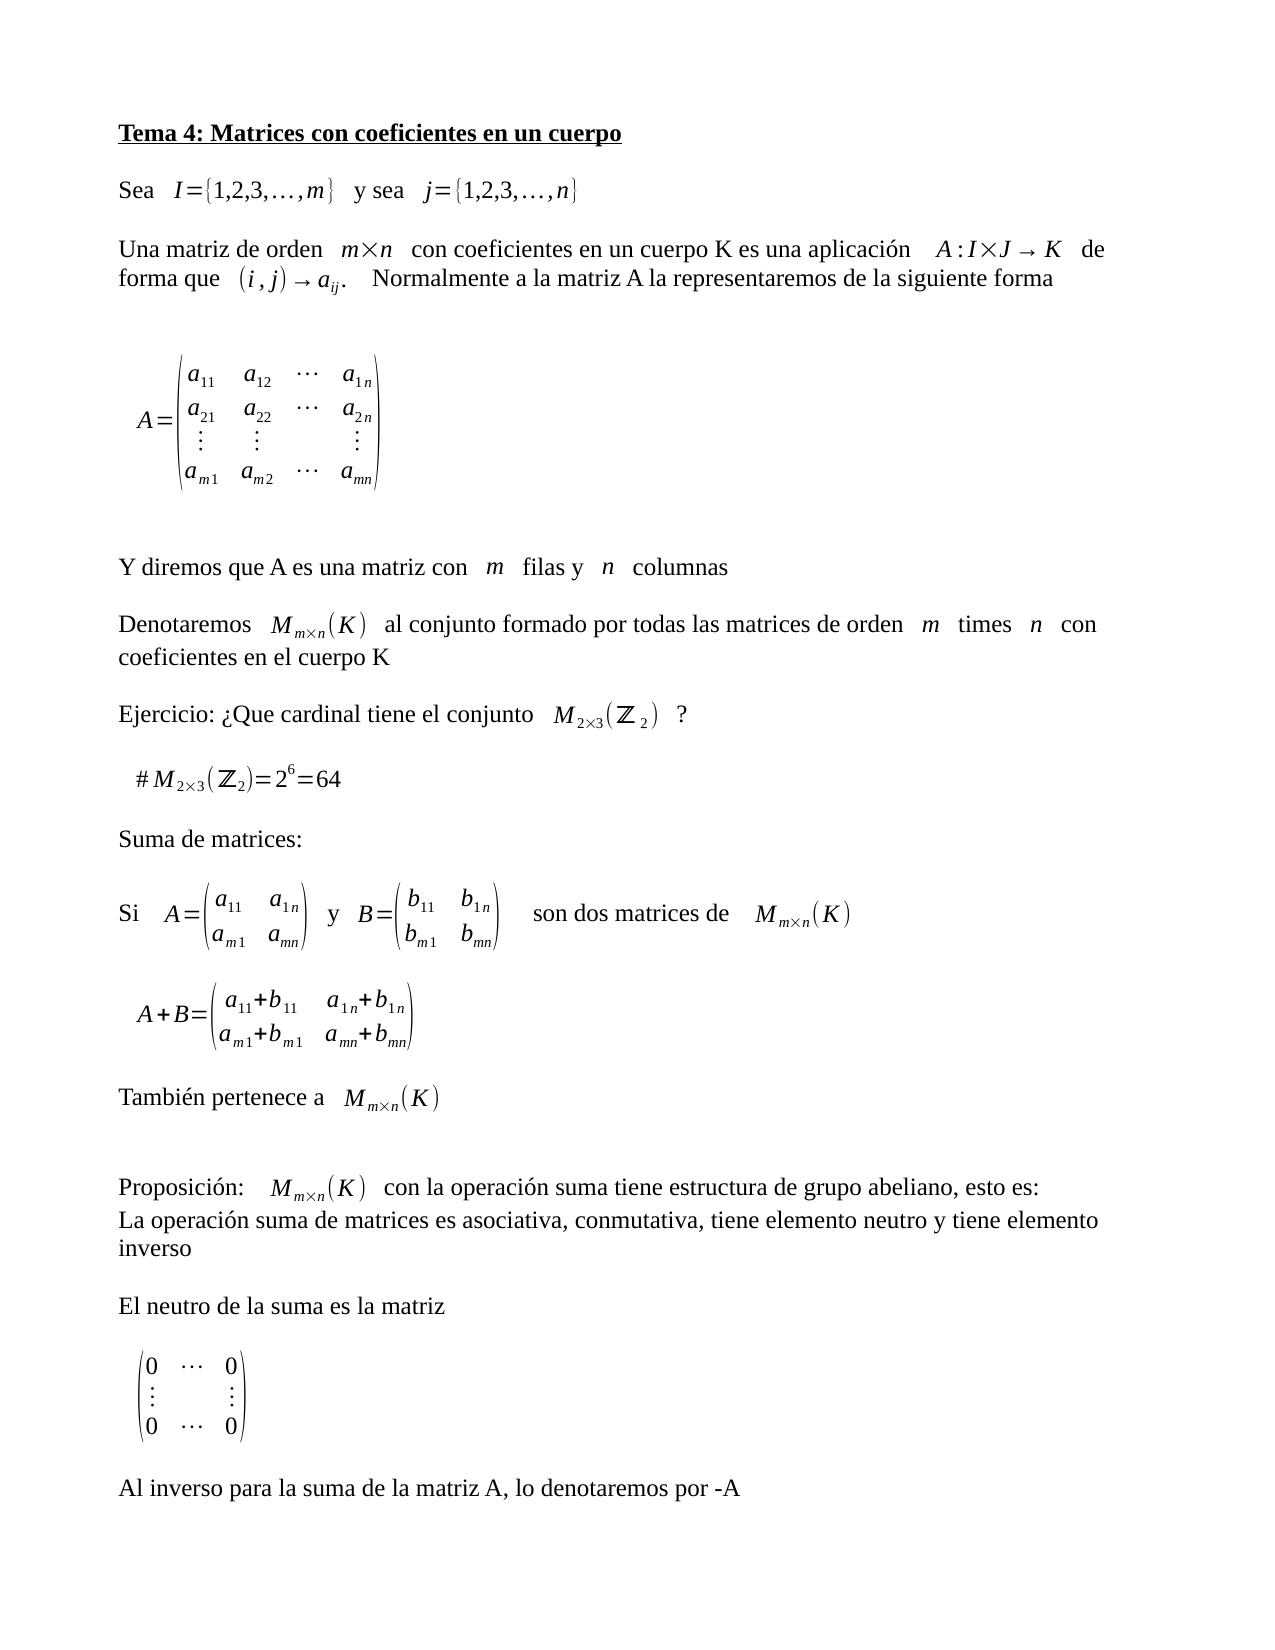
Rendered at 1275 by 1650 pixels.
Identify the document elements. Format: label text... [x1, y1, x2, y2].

text La operación suma de matrices es asociativa, conmutativa, tiene elemento neutro y tiene elemento inverso [118, 1205, 1157, 1262]
text Al inverso para la suma de la matriz A, lo denotaremos por -A [118, 1473, 1157, 1502]
text El neutro de la suma es la matriz [118, 1291, 1157, 1320]
text Seay sea [118, 176, 1157, 206]
text Proposición: con la operación suma tiene estructura de grupo abeliano, esto es: [118, 1172, 1157, 1205]
text Tema 4: Matrices con coeficientes en un cuerpo [118, 118, 1157, 147]
text Una matriz de ordencon coeficientes en un cuerpo K es una aplicación de forma que Normalmente a la matriz A la representaremos de la siguiente forma [118, 234, 1157, 296]
text Ejercicio: ¿Que cardinal tiene el conjunto? [118, 699, 1157, 732]
text Denotaremosal conjunto formado por todas las matrices de ordentimescon coeficientes en el cuerpo K [118, 609, 1157, 671]
text Si y son dos matrices de [118, 882, 1157, 953]
text También pertenece a [118, 1082, 1157, 1115]
text Suma de matrices: [118, 824, 1157, 853]
text Y diremos que A es una matriz confilas ycolumnas [118, 552, 1157, 581]
